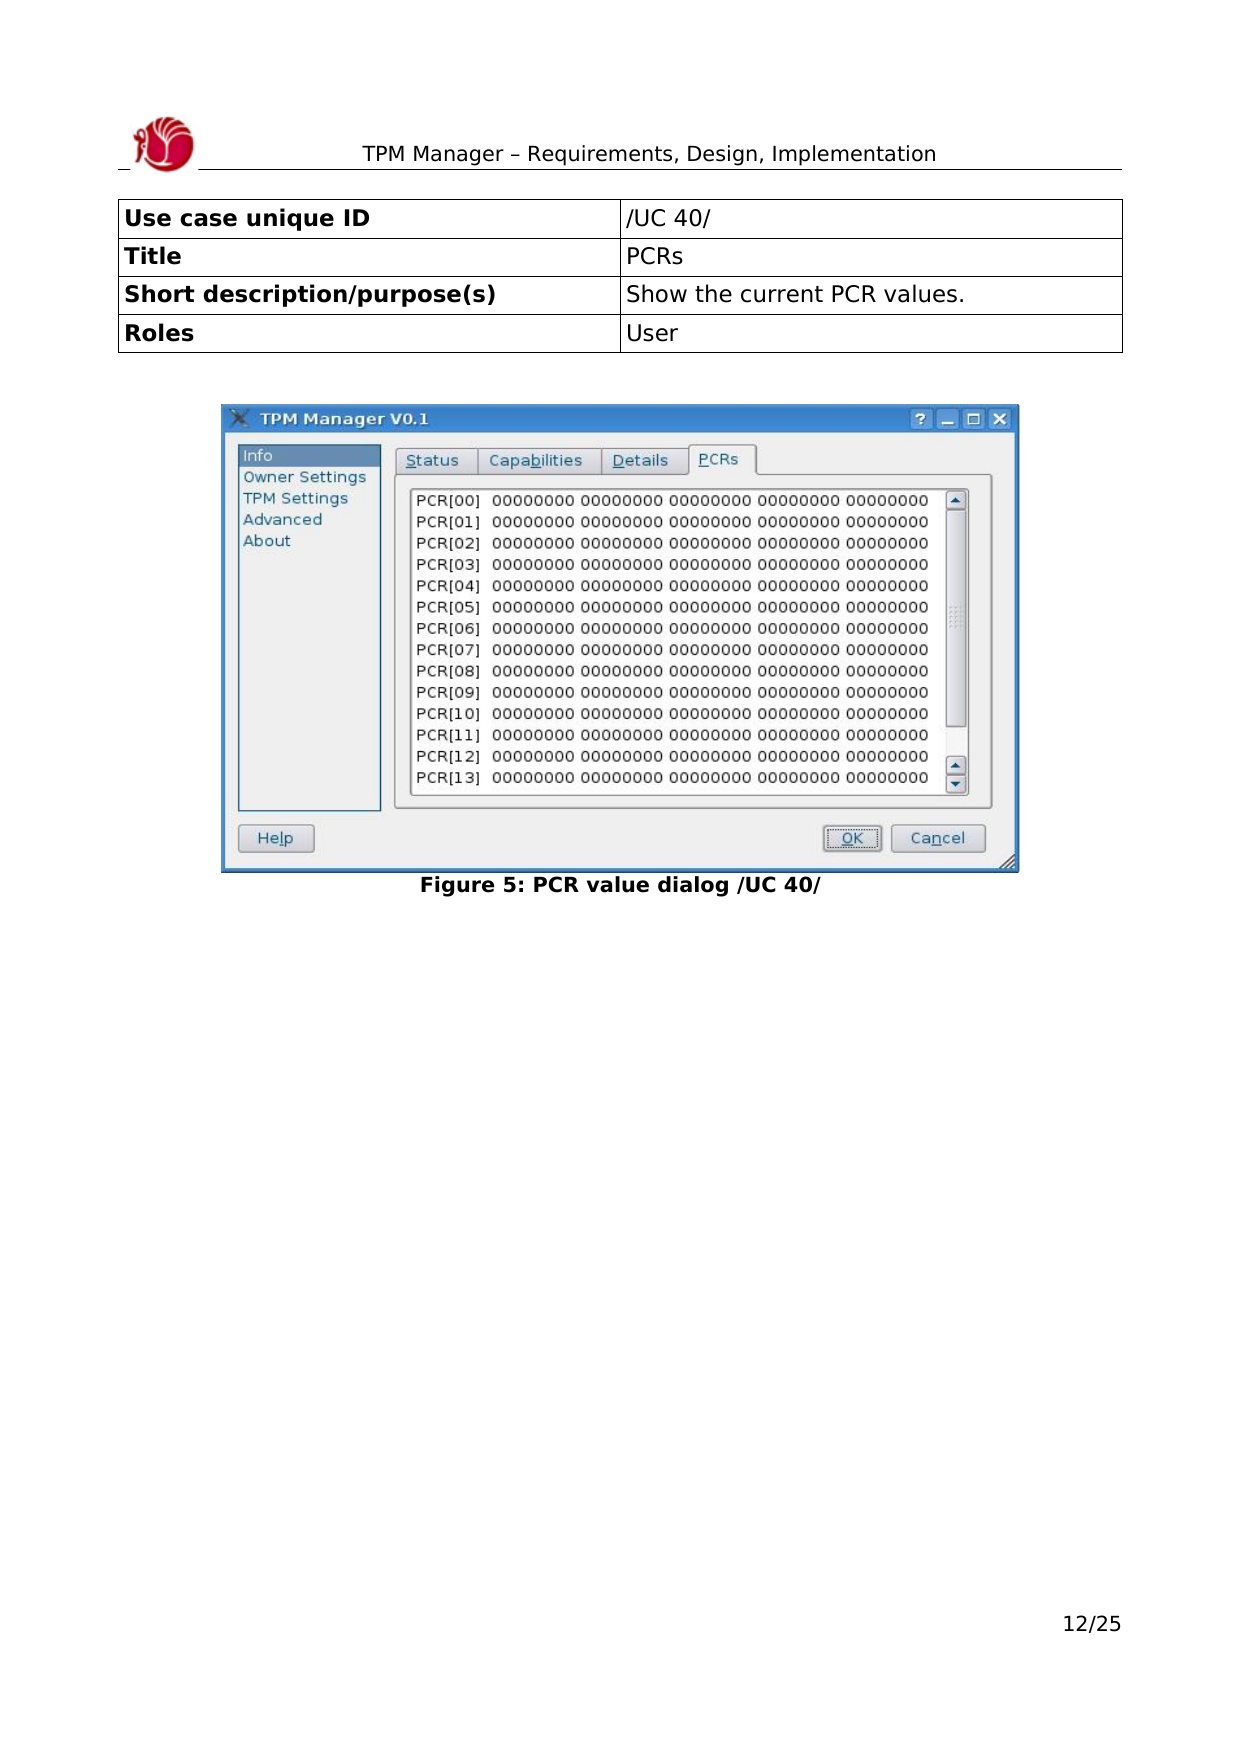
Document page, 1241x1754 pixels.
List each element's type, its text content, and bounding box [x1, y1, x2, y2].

picture [221, 404, 1020, 873]
table_header Use case unique ID [119, 200, 620, 237]
text Figure 5: PCR value dialog /UC 40/ [217, 404, 1023, 897]
table_cell Title [119, 239, 620, 276]
table_cell PCRs [621, 239, 1122, 276]
table_cell Short description/purpose(s) [119, 277, 620, 314]
table_cell User [621, 315, 1122, 352]
picture [130, 114, 199, 174]
table_cell Roles [119, 315, 620, 352]
table_header /UC 40/ [621, 200, 1122, 237]
table_cell Show the current PCR values. [621, 277, 1122, 314]
